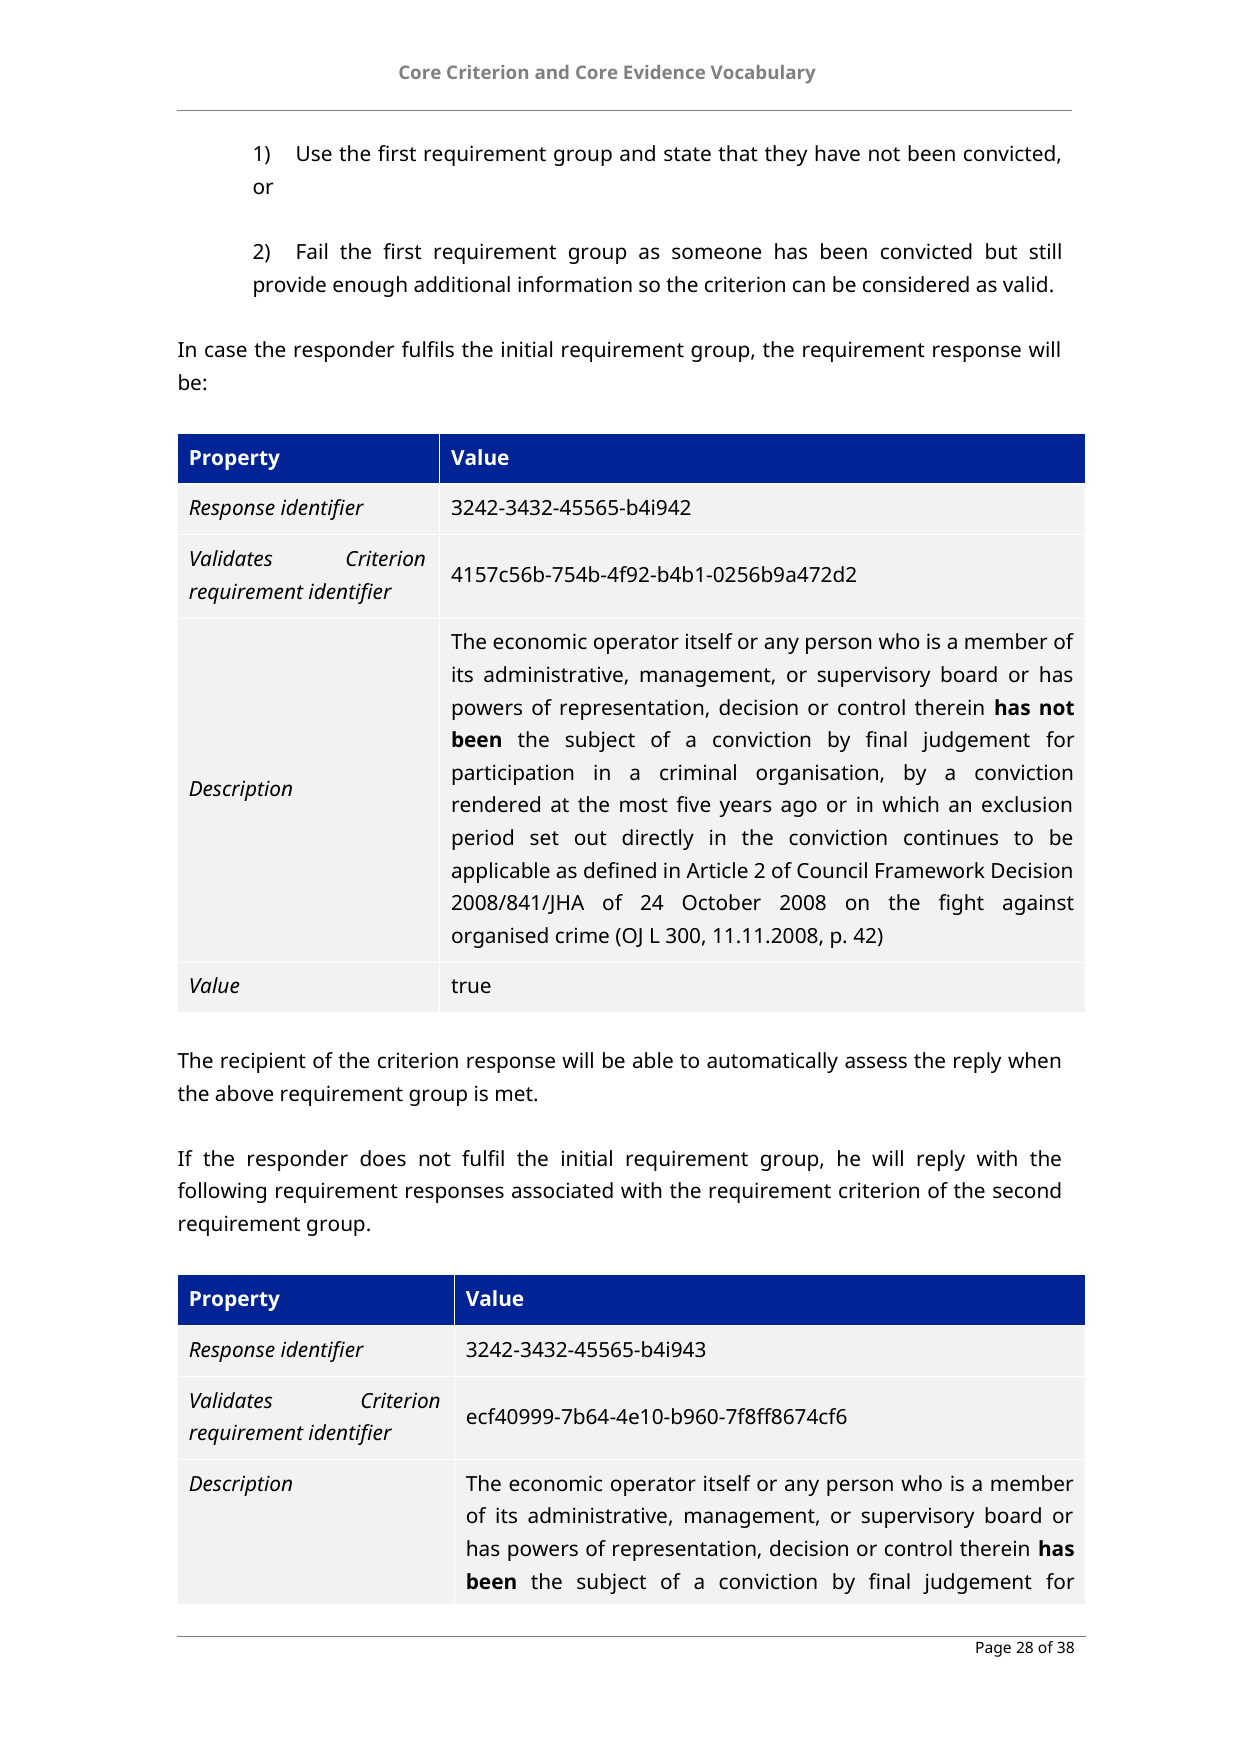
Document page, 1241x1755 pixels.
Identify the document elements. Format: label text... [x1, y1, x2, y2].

table_header Value [455, 1275, 1085, 1325]
table_cell Value [178, 963, 439, 1012]
table_header Property [178, 1275, 454, 1325]
table_cell Response identifier [178, 485, 439, 534]
table_cell true [440, 963, 1085, 1012]
table_cell 3242-3432-45565-b4i942 [440, 485, 1085, 534]
table_cell Validates Criterion requirement identifier [178, 1377, 454, 1459]
table_cell 4157c56b-754b-4f92-b4b1-0256b9a472d2 [440, 535, 1085, 618]
table_cell Validates Criterion requirement identifier [178, 535, 439, 618]
list Use the first requirement group and state that they have not been convicted, or [252, 139, 1063, 200]
table_header Value [440, 434, 1085, 483]
table_header Property [178, 434, 439, 483]
table_cell Description [178, 1460, 454, 1604]
text The recipient of the criterion response will be able to automatically assess the reply when the above requirement group is met. [177, 1046, 1063, 1107]
table_cell 3242-3432-45565-b4i943 [455, 1326, 1085, 1376]
table_cell The economic operator itself or any person who is a member of its administrative, management, or supervisory board or has powers of representation, decision or control therein has not been the subject of a conviction by final judgement for participation in a criminal organisation, by a conviction rendered at the most five years ago or in which an exclusion period set out directly in the conviction continues to be applicable as defined in Article 2 of Council Framework Decision 2008/841/JHA of 24 October 2008 on the fight against organised crime (OJ L 300, 11.11.2008, p. 42) [440, 619, 1085, 962]
text In case the responder fulfils the initial requirement group, the requirement response will be: [177, 335, 1063, 396]
table_cell Response identifier [178, 1326, 454, 1376]
list Fail the first requirement group as someone has been convicted but still provide enough additional information so the criterion can be considered as valid. [252, 237, 1063, 298]
text If the responder does not fulfil the initial requirement group, he will reply with the following requirement responses associated with the requirement criterion of the second requirement group. [177, 1144, 1063, 1238]
table_cell Description [178, 619, 439, 962]
table_cell The economic operator itself or any person who is a member of its administrative, management, or supervisory board or has powers of representation, decision or control therein has been the subject of a conviction by final judgement for [455, 1460, 1085, 1604]
table_cell ecf40999-7b64-4e10-b960-7f8ff8674cf6 [455, 1377, 1085, 1459]
